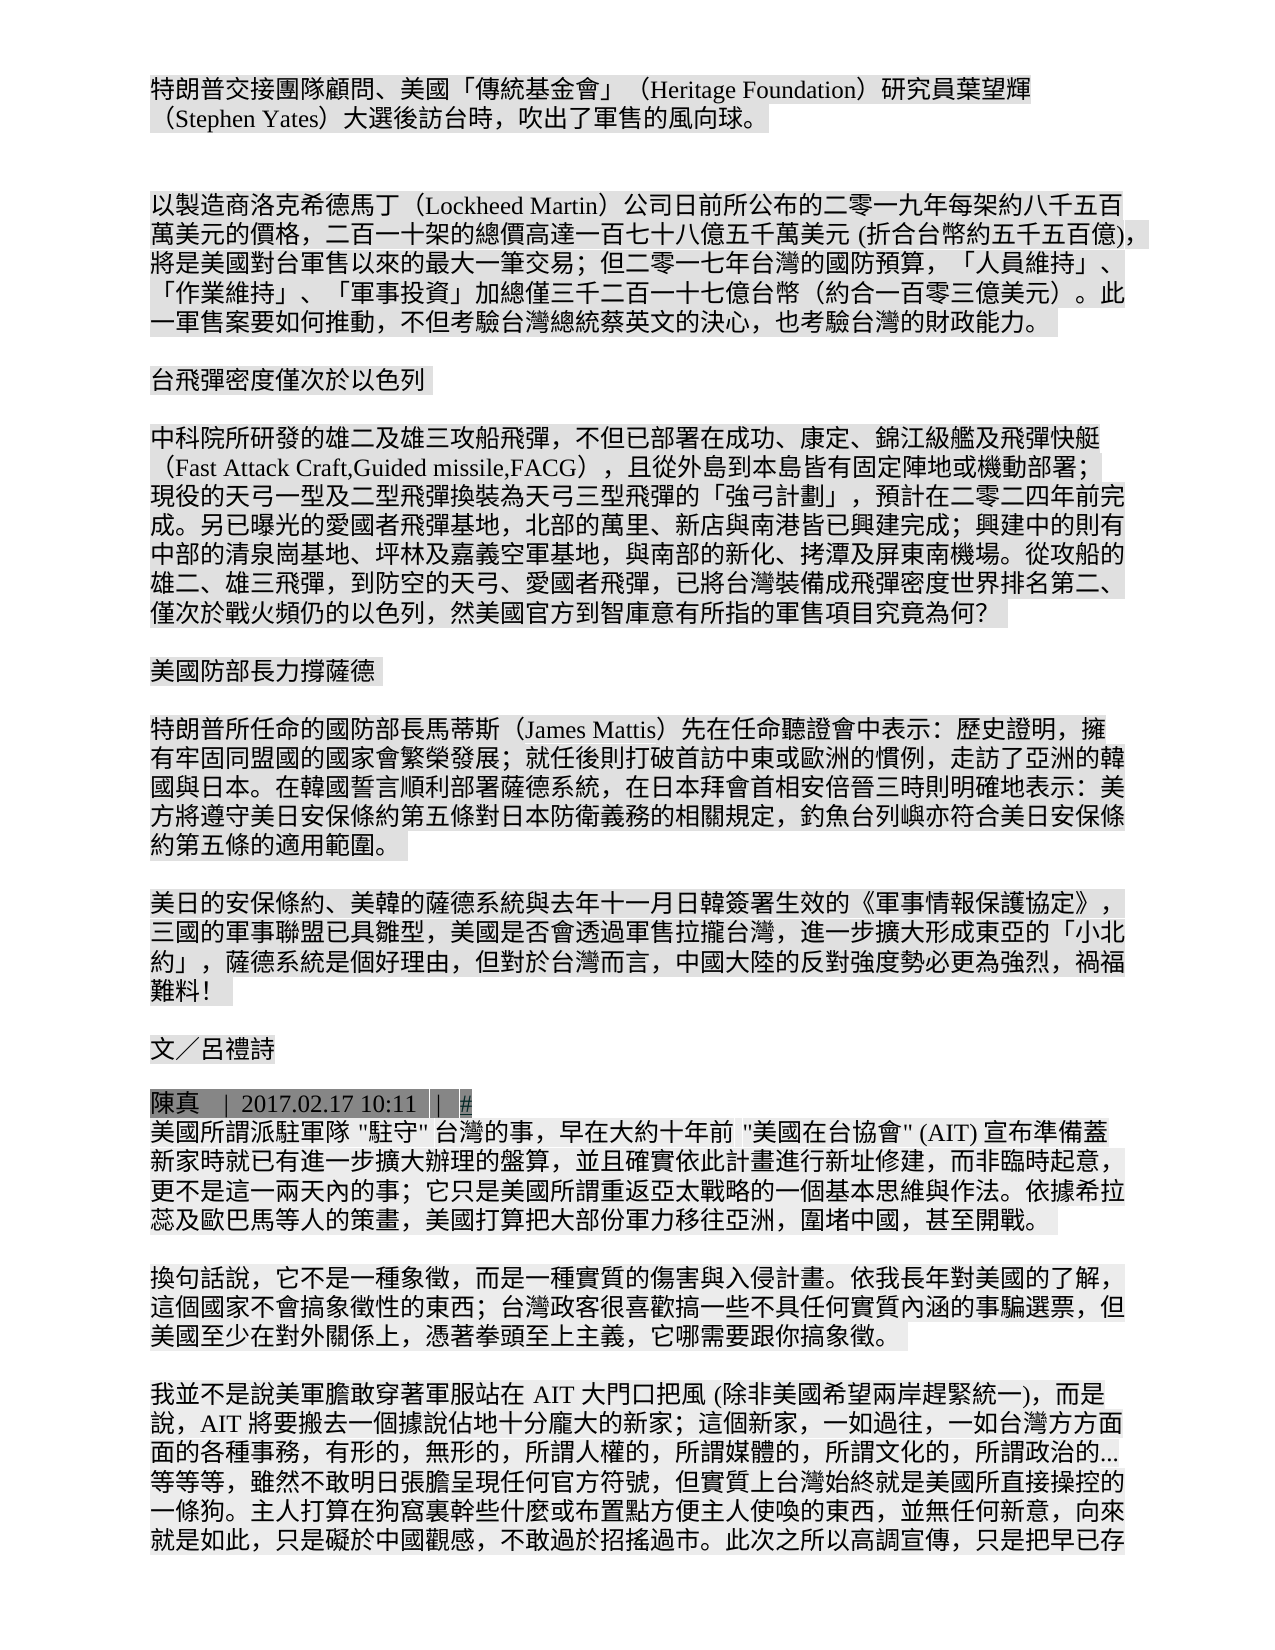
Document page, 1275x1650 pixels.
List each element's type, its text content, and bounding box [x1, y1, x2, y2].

text 陳真 | 2017.02.17 10:11 | # [150, 1089, 1125, 1118]
text 楊甦棣和司徒文，一前一後擔任所謂 AIT 處長，兩人平常對外言行態度不太一樣，司徒文比較低調委婉，至於楊先生則傲慢囂張，頤指氣使，平常如果你沒注意他的頭銜，光看他講話內容，你會以為是什麼總督大人訓話或哪個軍火公司的駐台業務代表。當然，個人修辭表達上容或有差異，骨子裏幹的卑鄙勾當全都一模一樣，全都是 "別人家的小孩死不完" 的美式利益執行者。 AIT 位於台北內湖的新址佔地很廣，底下報導說是 4公頃，但是根據過去 AIT 的說法，大約有6.5公頃，約莫九個足球場那麼大，造價近百億，整個施工過程完全機密，幾乎所有原料與工人，包括一磚一瓦，全部由美國空運來台。從來沒有一個國家在台灣是這麼大手筆而且神祕兮兮地自行興建所謂代表處或大使館。這麼大片土地，花這麼多錢，當然不是蓋來當遊樂園，而是為了因應各種戰事禍事做準備。 綠營那些漢奸走狗很喜歡把這類不祥之事宣傳成光榮之舉，綠營的 "政績"，台灣人的榮耀，承蒙美國主子如此看得起台灣這條狗；最近甚至還喜孜孜地鼓吹美國在台灣佈署薩德反飛彈系統。你用肚臍想也知道，佈署薩德的後果會是什麼。玩火玩到這種地步，實在令人難以置信。 所謂盲人騎瞎馬，夜半臨深淵，大難臨頭卻還瞎闖瞎撞而不自知，謂之可悲。但台灣的處境顯然不是這樣，不是可悲，而是可惡可恨。政客、名嘴及及其同路人玩火並非出於無知，而是出於私利，出於僥倖之心，出於台灣俗語說的："別人家的小孩死不完"，"死是死道友，不是死貧道"。 陳真2017. 02. 18. ============== 美軍擬駐AIT曝光 司徒文吃驚 2017 02 17 （中央社記者顧荃台北17日電）前美國在台協會（AIT）台北辦事處長司徒文（William A. Stanton）今天表示，西元2005年AIT要遷移時，就有規劃設計陸戰隊之家，他任內也有處理這件事。 前AIT台北辦事處長楊甦棣（Stephen M. Young）昨天透露，AIT台北新址今年在台北市內湖區落成啟用後，美方將派陸戰隊駐守負責安全維護，這是美國對台灣朋友表達承諾的象徵。 楊甦棣2006年到2009年任AIT處長，其後由司徒文接任處長到2012年。 司徒文上午接受廣播媒體訪問表示，AIT 2005年準備要遷到內湖時，就有規劃設計陸戰隊之家，他任AIT處長任內，也有和前總統馬英九政府官員討論過這件事，台灣政府有相當的理解。不過，他說他「有點吃驚」楊甦棣公開這件事，可能會激怒某些人，本來有默契不會搬到檯面上談。 司徒文表示，「派駐陸戰隊」的說法是誤解，進駐AIT維安的不是一個「部隊」，而是「小的守衛隊」，駐外防衛規模人力通常是6到7人或12到15人，最多到25人，他印象中要駐防AIT的人力應是約10幾人規模。 至於駐防人員是否會穿軍裝？他說，可能只會在AIT辦公大樓內穿，而不會穿軍服外出。 司徒文表示，美國投入資金建造AIT新大樓，顯示出美國對台灣的承諾，比陸戰隊更重要。 ===================== 司徒文：美軍駐AIT武力 非大規模部隊 2017年02月17日 楊孟立 美國在台協會台北辦事處位在內湖的新建大樓，占地4公頃多。（本報系資料照片） AIT內湖新館將由美國陸戰隊進駐，AIT前處長司徒文（William Stanton）今早接受廣播節目訪問時指出，目前「美軍進駐AIT」的說法並不正確，有誤導嫌疑，會來的只是小型護衛警力(squad) ，並非大規模部隊(troop)。「楊甦隸主動提到這件事，我有點吃驚。」 司徒文說，AIT內湖新館斥資3億美金打造，是美國在海外的重要資產，因此才會派駐陸戰隊守護駐館安全。他表示，這件事已經討論很久了，過去八年執政的馬英九政府也相當能夠理解。另外，有鑒於台灣民情，美軍陸戰隊在外將不會著制服，只有在AIT內才會著制服。 大陸學者指出北京當局對於美軍陸戰隊進駐必定感到不悅，司徒文表示，北京無須過度反應，這並非直接的軍事行動，只是美國保護自身位於他國的資產。 ========== 傳美軍擬在台部署薩德反飛彈系統 可瞄準福建、廣東導彈部隊 亞洲週刊 2017年02月15日 風傳媒 軍事界推測，美軍計劃向台灣出售薩德反飛彈系統。（取自亞洲週刊） 台灣有意向美國提出軍購，傳出美軍計劃對台出售薩德系統，美日韓三國軍事聯盟已具雛型，美國可能利用台灣人民的恐懼，透過軍售拉攏台灣，進一步擴大形成東亞的「小北約」。台灣的薩德系統可瞄準江西、福建與廣東的導彈部隊。 特朗普（台灣譯川普）就職，台北政壇沉醉在「特蔡熱線」的善意與奧巴馬總統卸任前簽署《二零一七會計年度國防授權法案》（National Defense Authorization Act for Fiscal Year 2017,NDAA 2017）所打破的台美軍事交流限制；春節剛過、新春伊始，軍售問題在台北掀起了波瀾。台方有意向美方提出軍購，而軍事界推測，美軍計劃向台灣出售薩德系統。由於薩德系統問題異常敏感，一時之間，台海兩岸與美國軍事關係籠罩著陣陣疑雲。 台灣部署薩德的最佳位置 盱衡台灣的地理位置，部署於江西贛州、福建永安、仙遊及漳州，與廣東梅州的彈道飛彈部隊，若以關島為目標，距離最短的「大圓航線」（Great Circle）都將越過台灣新竹、苗栗、台中及南投的空域；雖然樂山陣地已部署「鋪爪式」（PAVE PAWS）長程預警雷達，但其使用的UHF波段較薩德AN/TPY-2雷達使用X波段的解析度低。若使用薩德系統攔截，或可在彈道飛彈仍在助推階段（Boost phase）即可進行攔截，故為部署薩德系統的最佳位置。美國是否會利用台灣人民的恐懼心理與F-35量產不及的藉口，進一步在「建議」的壓力下將薩德系統軍售台灣，引起各方矚目。 曾任職於美國《防務新聞》（Defense News）、現為Shephard軍事網站記者顏文德（Wendell Minnick）撰文表示：台灣有意購入一百五十架傳統起降的F-35A與六十架垂直╱短場起降的F-35B匿蹤戰機，以取代現役的幻象二千與IDF戰機。 此一報導與農曆新年前，國防部長馮世寬透露台灣將研發具有匿蹤性能的新一代戰機，反映的是台海軍力失衡下台灣對於戰力提升的期待；而促成「特蔡熱線」的關鍵人物之一、特朗普交接團隊顧問、美國「傳統基金會」（Heritage Foundation）研究員葉望輝（Stephen Yates）大選後訪台時，吹出了軍售的風向球。 以製造商洛克希德馬丁（Lockheed Martin）公司日前所公布的二零一九年每架約八千五百萬美元的價格，二百一十架的總價高達一百七十八億五千萬美元 (折合台幣約五千五百億)，將是美國對台軍售以來的最大一筆交易；但二零一七年台灣的國防預算，「人員維持」、「作業維持」、「軍事投資」加總僅三千二百一十七億台幣（約合一百零三億美元）。此一軍售案要如何推動，不但考驗台灣總統蔡英文的決心，也考驗台灣的財政能力。 台飛彈密度僅次於以色列 中科院所研發的雄二及雄三攻船飛彈，不但已部署在成功、康定、錦江級艦及飛彈快艇（Fast Attack Craft,Guided missile,FACG），且從外島到本島皆有固定陣地或機動部署；現役的天弓一型及二型飛彈換裝為天弓三型飛彈的「強弓計劃」，預計在二零二四年前完成。另已曝光的愛國者飛彈基地，北部的萬里、新店與南港皆已興建完成；興建中的則有中部的清泉崗基地、坪林及嘉義空軍基地，與南部的新化、拷潭及屏東南機場。從攻船的雄二、雄三飛彈，到防空的天弓、愛國者飛彈，已將台灣裝備成飛彈密度世界排名第二、僅次於戰火頻仍的以色列，然美國官方到智庫意有所指的軍售項目究竟為何？ 美國防部長力撐薩德 特朗普所任命的國防部長馬蒂斯（James Mattis）先在任命聽證會中表示：歷史證明，擁有牢固同盟國的國家會繁榮發展；就任後則打破首訪中東或歐洲的慣例，走訪了亞洲的韓國與日本。在韓國誓言順利部署薩德系統，在日本拜會首相安倍晉三時則明確地表示：美方將遵守美日安保條約第五條對日本防衛義務的相關規定，釣魚台列嶼亦符合美日安保條約第五條的適用範圍。 美日的安保條約、美韓的薩德系統與去年十一月日韓簽署生效的《軍事情報保護協定》，三國的軍事聯盟已具雛型，美國是否會透過軍售拉攏台灣，進一步擴大形成東亞的「小北約」，薩德系統是個好理由，但對於台灣而言，中國大陸的反對強度勢必更為強烈，禍福難料！ 文／呂禮詩 [150, 75, 1125, 1064]
text 美國所謂派駐軍隊 "駐守" 台灣的事，早在大約十年前 "美國在台協會" (AIT) 宣布準備蓋新家時就已有進一步擴大辦理的盤算，並且確實依此計畫進行新址修建，而非臨時起意，更不是這一兩天內的事；它只是美國所謂重返亞太戰略的一個基本思維與作法。依據希拉蕊及歐巴馬等人的策畫，美國打算把大部份軍力移往亞洲，圍堵中國，甚至開戰。 換句話說，它不是一種象徵，而是一種實質的傷害與入侵計畫。依我長年對美國的了解，這個國家不會搞象徵性的東西；台灣政客很喜歡搞一些不具任何實質內涵的事騙選票，但美國至少在對外關係上，憑著拳頭至上主義，它哪需要跟你搞象徵。 我並不是說美軍膽敢穿著軍服站在 AIT 大門口把風 (除非美國希望兩岸趕緊統一)，而是說，AIT 將要搬去一個據說佔地十分龐大的新家；這個新家，一如過往，一如台灣方方面面的各種事務，有形的，無形的，所謂人權的，所謂媒體的，所謂文化的，所謂政治的...等等等，雖然不敢明日張膽呈現任何官方符號，但實質上台灣始終就是美國所直接操控的一條狗。主人打算在狗窩裏幹些什麼或布置點方便主人使喚的東西，並無任何新意，向來就是如此，只是礙於中國觀感，不敢過於招搖過市。此次之所以高調宣傳，只是把早已存在的既成事實拿來進一步政治利用而已，同時也滿足綠營這些人渣藉以進行政治宣傳的籌碼。你看，那些人渣不是超開心嗎，媒體一片所謂 "台美關係提升" 的歡呼。 一個人不當人，卻樂於當敵人的狗，當敵人的炮灰，當敵人藉以傷害自己兄弟與親人的籌碼與工具，遲早會把自己推入敵人的不義戰火之中，會如其所願、有所報應的。種瓜得瓜，求仁得仁，世事向來如此。 [150, 1118, 1125, 1555]
